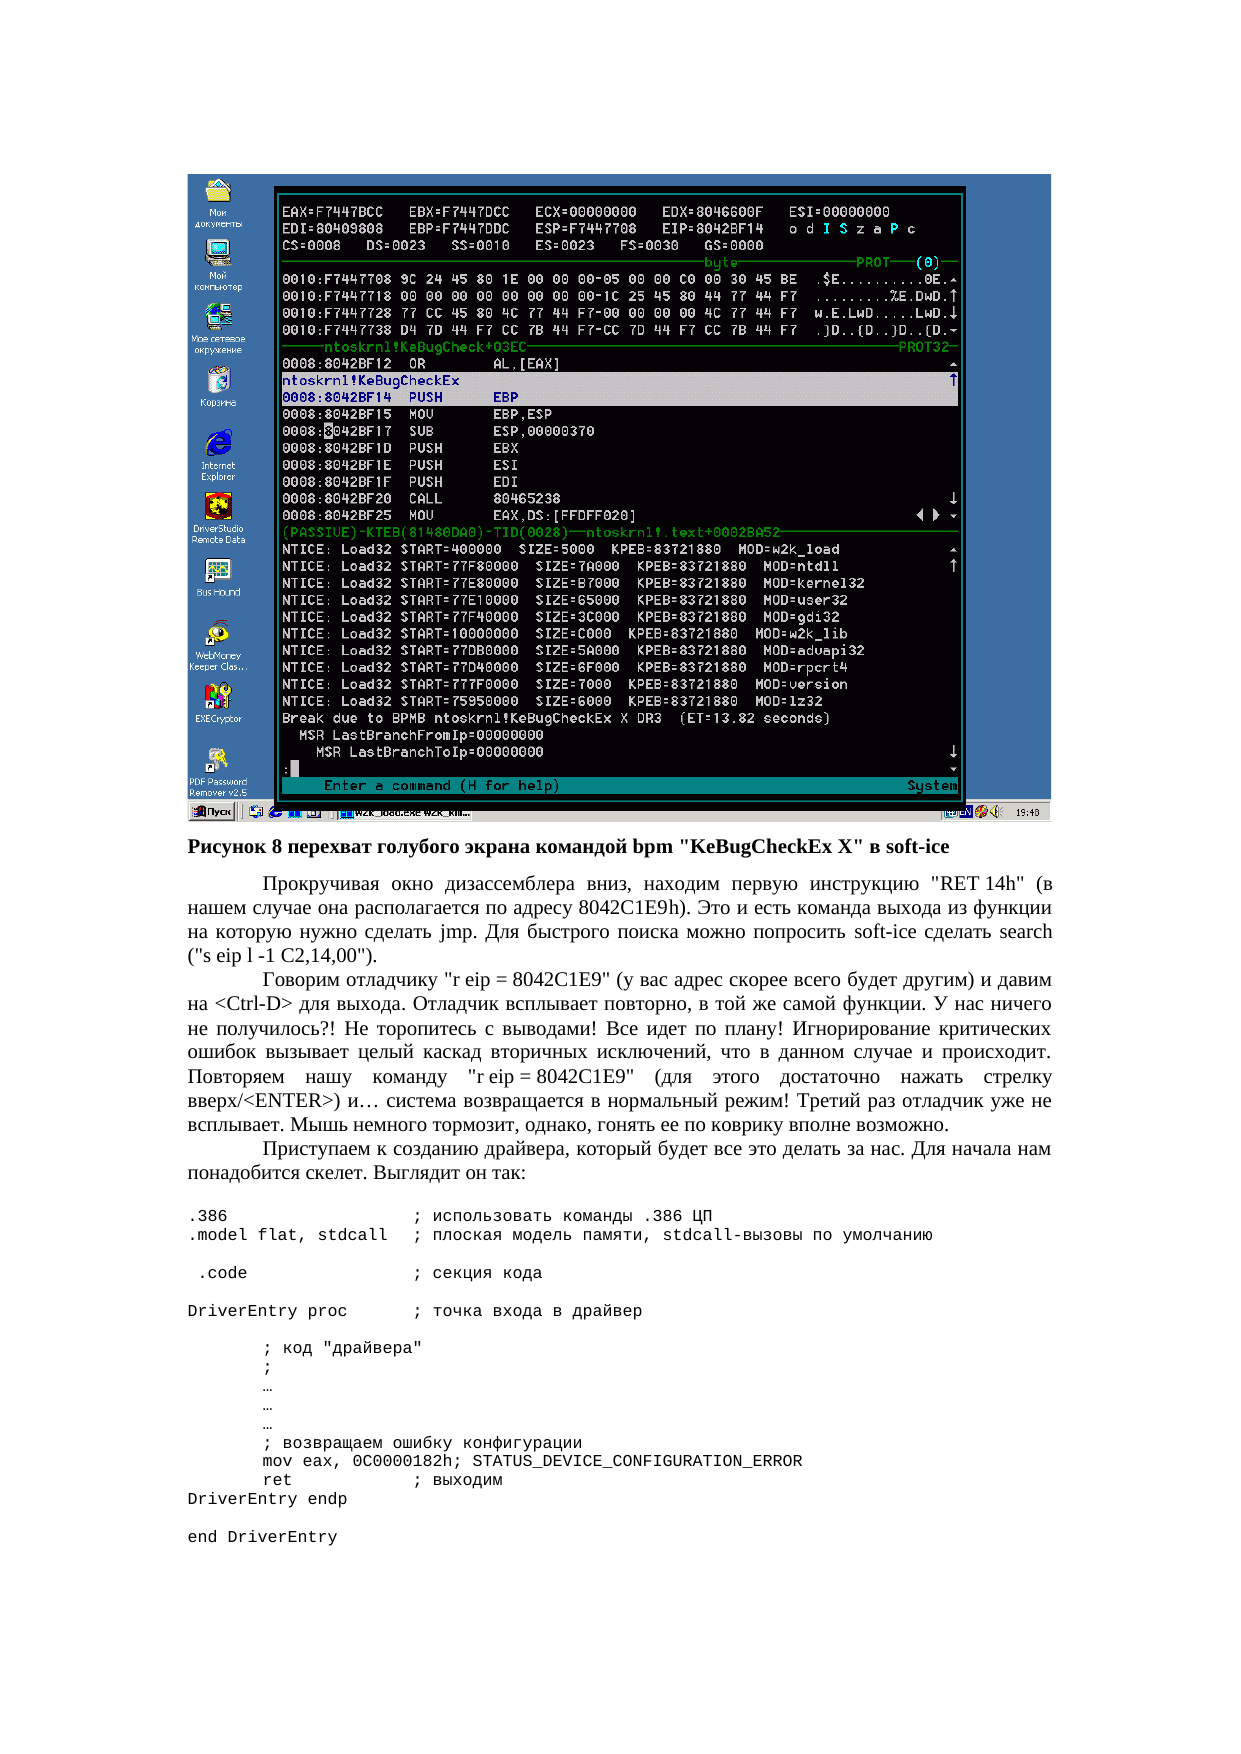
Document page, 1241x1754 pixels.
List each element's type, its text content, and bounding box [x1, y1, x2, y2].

text Говорим отладчику "r eip = 8042C1E9" (у вас адрес скорее всего будет другим) и давим на <Ctrl-D> для выхода. Отладчик всплывает повторно, в той же самой функции. У нас ничего не получилось?! Не торопитесь с выводами! Все идет по плану! Игнорирование критических ошибок вызывает целый каскад вторичных исключений, что в данном случае и происходит. Повторяем нашу команду "r eip = 8042C1E9" (для этого достаточно нажать стрелку вверх/<ENTER>) и… система возвращается в нормальный режим! Третий раз отладчик уже не всплывает. Мышь немного тормозит, однако, гонять ее по коврику вполне возможно. [187, 967, 1053, 1136]
text DriverEntry endp [187, 1491, 1053, 1509]
text ret ; выходим [187, 1472, 1053, 1491]
text … [187, 1378, 1053, 1396]
picture [187, 174, 1052, 822]
text mov eax, 0C0000182h; STATUS_DEVICE_CONFIGURATION_ERROR [187, 1453, 1053, 1472]
text ; возвращаем ошибку конфигурации [187, 1434, 1053, 1453]
text … [187, 1415, 1053, 1434]
text .386 ; использовать команды .386 ЦП [187, 1208, 1053, 1227]
text Рисунок 8 перехват голубого экрана командой bpm "KeBugCheckEx X" в soft-ice [187, 834, 1053, 858]
text .model flat, stdcall ; плоская модель памяти, stdcall-вызовы по умолчанию [187, 1227, 1053, 1246]
text Прокручивая окно дизассемблера вниз, находим первую инструкцию "RET 14h" (в нашем случае она располагается по адресу 8042C1E9h). Это и есть команда выхода из функции на которую нужно сделать jmp. Для быстрого поиска можно попросить soft-ice сделать search ("s eip l -1 C2,14,00"). [187, 871, 1053, 967]
text ; код "драйвера" [187, 1340, 1053, 1359]
text DriverEntry proc ; точка входа в драйвер [187, 1302, 1053, 1321]
text ; [187, 1359, 1053, 1378]
text Приступаем к созданию драйвера, который будет все это делать за нас. Для начала нам понадобится скелет. Выглядит он так: [187, 1136, 1053, 1184]
text end DriverEntry [187, 1528, 1053, 1547]
text .code ; секция кода [187, 1264, 1053, 1283]
text … [187, 1396, 1053, 1415]
